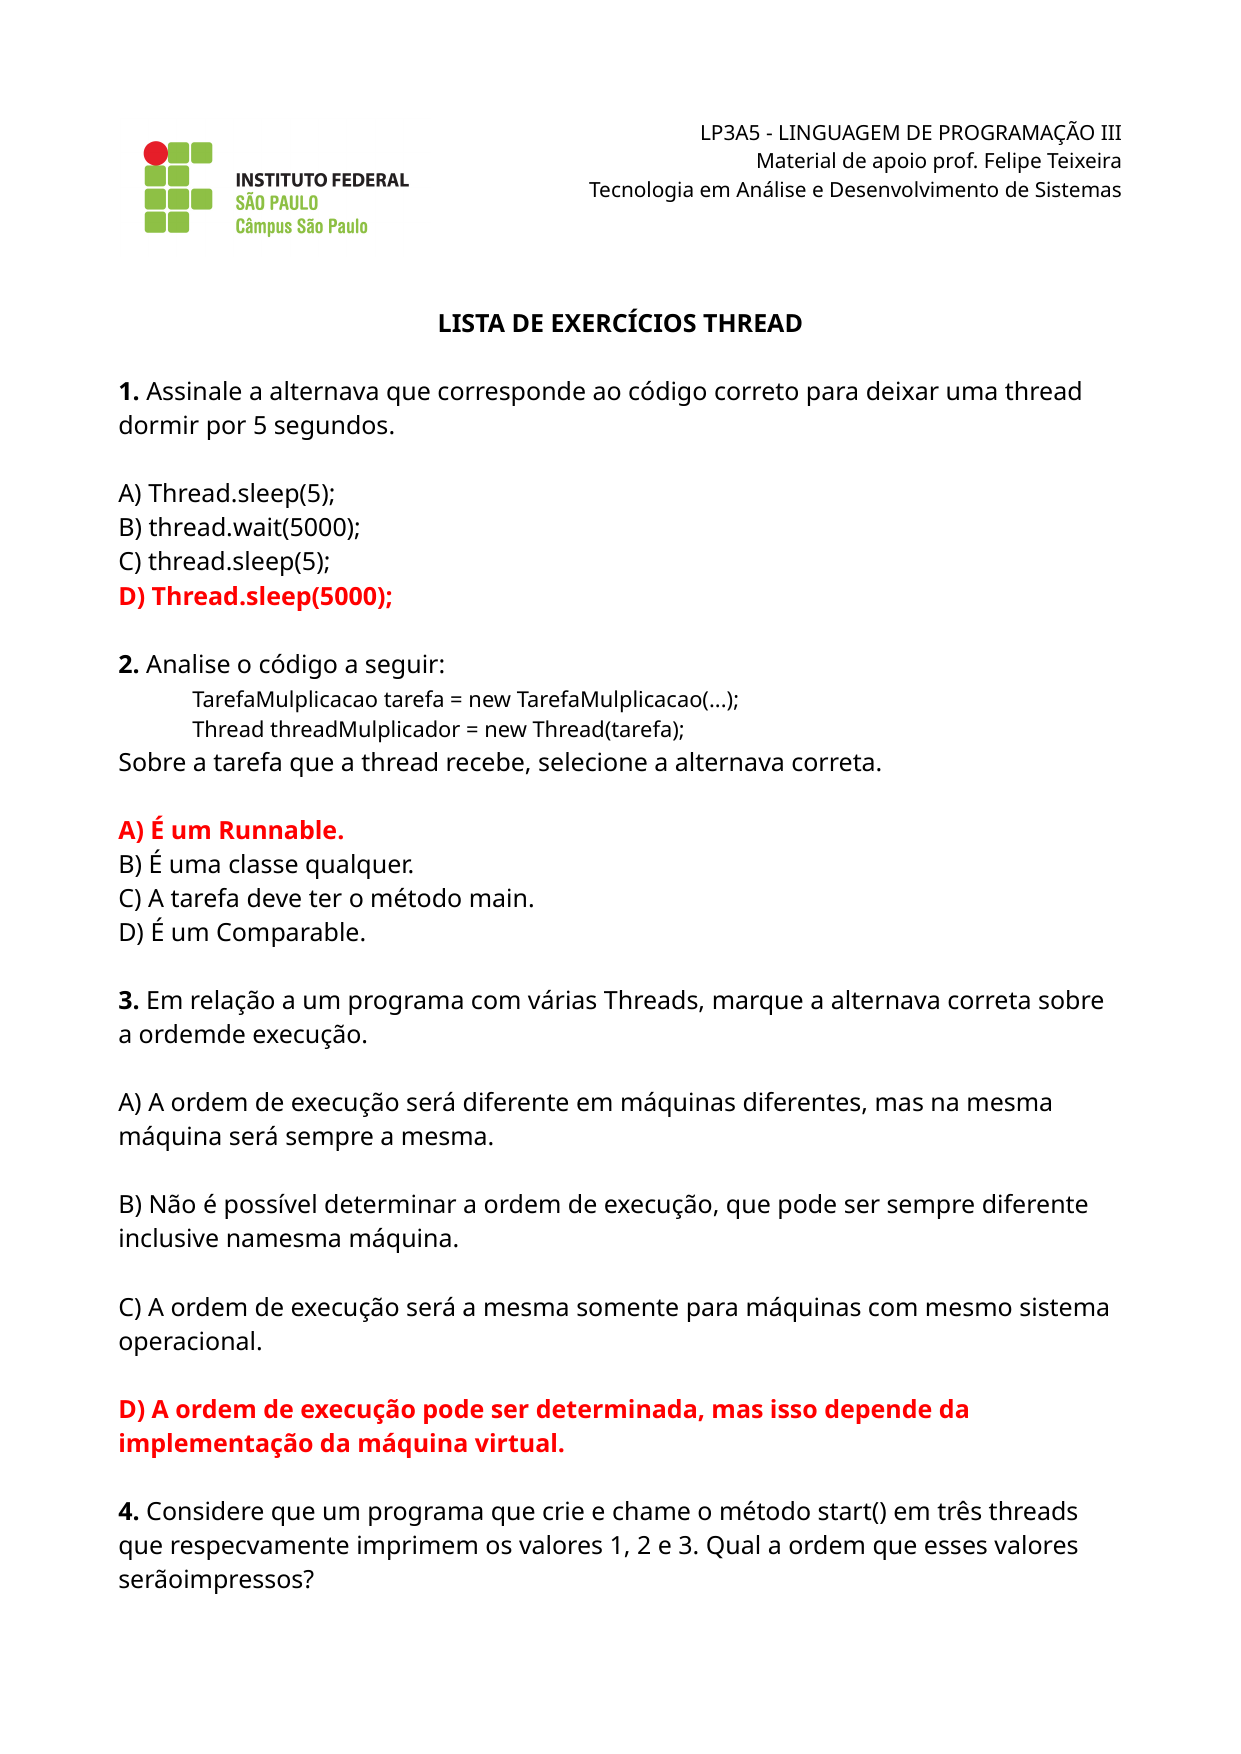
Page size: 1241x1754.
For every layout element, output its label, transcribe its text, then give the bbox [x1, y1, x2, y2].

text D) É um Comparable. [118, 914, 1122, 948]
text Tecnologia em Análise e Desenvolvimento de Sistemas [432, 175, 1122, 203]
text C) A tarefa deve ter o método main. [118, 880, 1122, 914]
text Sobre a tarefa que a thread recebe, selecione a alternava correta. [118, 744, 1122, 778]
text A) Thread.sleep(5); [118, 476, 1122, 510]
text Material de apoio prof. Felipe Teixeira [432, 147, 1122, 175]
picture [120, 118, 432, 257]
text 3. Em relação a um programa com várias Threads, marque a alternava correta sobre a ordemde execução. [118, 983, 1122, 1051]
text C) A ordem de execução será a mesma somente para máquinas com mesmo sistema operacional. [118, 1289, 1122, 1357]
text 4. Considere que um programa que crie e chame o método start() em três threads que respecvamente imprimem os valores 1, 2 e 3. Qual a ordem que esses valores serãoimpressos? [118, 1493, 1122, 1596]
text D) Thread.sleep(5000); [118, 578, 1122, 612]
text C) thread.sleep(5); [118, 544, 1122, 578]
text B) Não é possível determinar a ordem de execução, que pode ser sempre diferente inclusive namesma máquina. [118, 1187, 1122, 1255]
text LISTA DE EXERCÍCIOS THREAD [118, 306, 1122, 340]
text LP3A5 - LINGUAGEM DE PROGRAMAÇÃO III [432, 118, 1122, 147]
text A) A ordem de execução será diferente em máquinas diferentes, mas na mesma máquina será sempre a mesma. [118, 1085, 1122, 1153]
text TarefaMulplicacao tarefa = new TarefaMulplicacao(...); [118, 680, 1122, 714]
text B) É uma classe qualquer. [118, 846, 1122, 880]
text 1. Assinale a alternava que corresponde ao código correto para deixar uma thread dormir por 5 segundos. [118, 374, 1122, 442]
text B) thread.wait(5000); [118, 510, 1122, 544]
text A) É um Runnable. [118, 812, 1122, 846]
text D) A ordem de execução pode ser determinada, mas isso depende da implementação da máquina virtual. [118, 1391, 1122, 1459]
text 2. Analise o código a seguir: [118, 646, 1122, 680]
text Thread threadMulplicador = new Thread(tarefa); [118, 714, 1122, 744]
